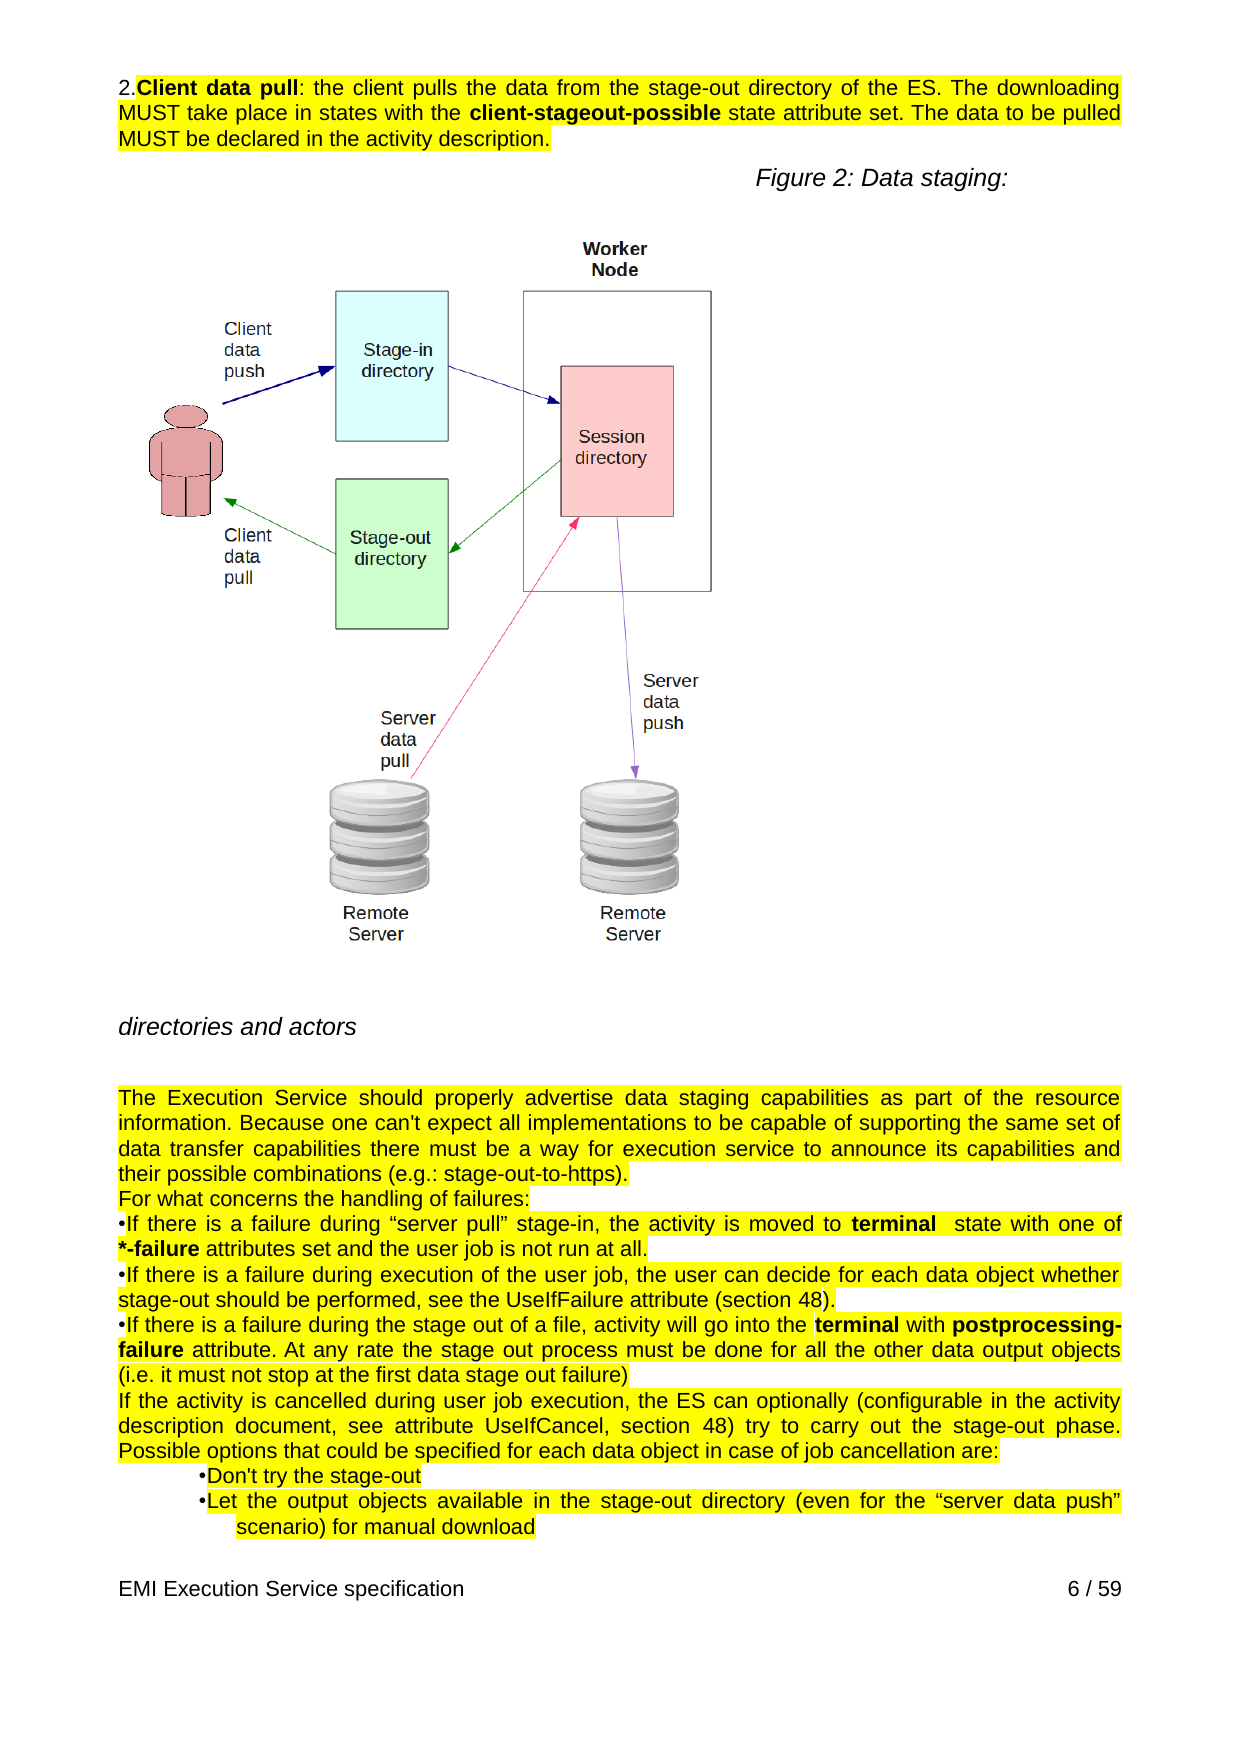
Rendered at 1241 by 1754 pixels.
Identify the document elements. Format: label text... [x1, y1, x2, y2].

text If the activity is cancelled during user job execution, the ES can optionally (configurable in the activity description document, see attribute UseIfCancel, section 9.3.6.3.2.7 ) try to carry out the stage-out phase. Possible options that could be specified for each data object in case of job cancellation are: [118, 1388, 1122, 1463]
text Figure 2: Data staging: directories and actors [118, 163, 1122, 1035]
list Let the output objects available in the stage-out directory (even for the “server data push” scenario) for manual download [199, 1488, 1122, 1539]
text The Execution Service should properly advertise data staging capabilities as part of the resource information. Because one can't expect all implementations to be capable of supporting the same set of data transfer capabilities there must be a way for execution service to announce its capabilities and their possible combinations (e.g.: stage-out-to-https). [118, 1085, 1122, 1186]
list Don't try the stage-out [199, 1463, 1122, 1488]
list If there is a failure during the stage out of a file, activity will go into the terminal with postprocessing-failure attribute. At any rate the stage out process must be done for all the other data output objects (i.e. it must not stop at the first data stage out failure) [118, 1312, 1122, 1388]
text For what concerns the handling of failures: [118, 1186, 1122, 1211]
list If there is a failure during “server pull” stage-in, the activity is moved to terminal state with one of *‑failure attributes set and the user job is not run at all. [118, 1211, 1122, 1262]
list Client data pull: the client pulls the data from the stage-out directory of the ES. The downloading MUST take place in states with the client-stageout-possible state attribute set. The data to be pulled MUST be declared in the activity description. [118, 75, 1122, 151]
list If there is a failure during execution of the user job, the user can decide for each data object whether stage-out should be performed, see the UseIfFailure attribute (section 9.3.6.3.2.6 ). [118, 1262, 1122, 1312]
